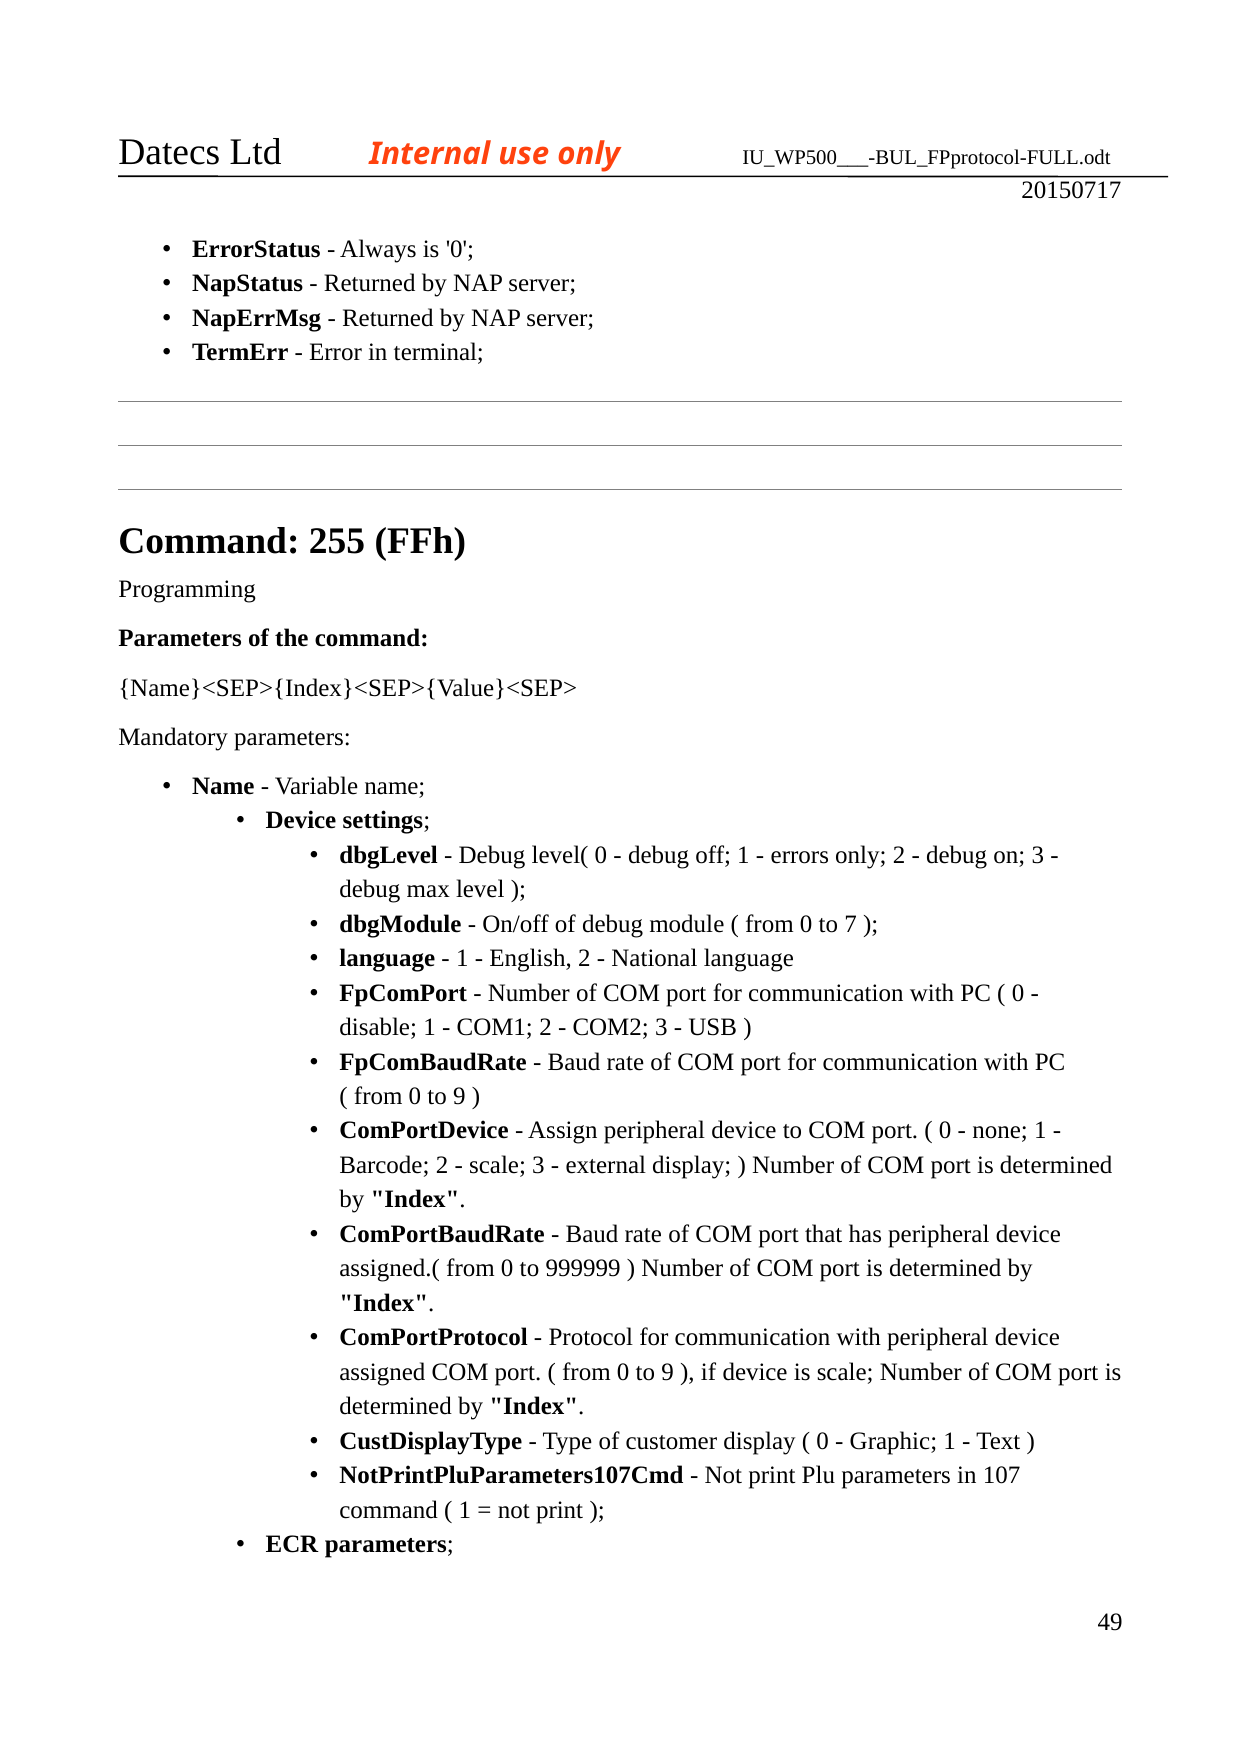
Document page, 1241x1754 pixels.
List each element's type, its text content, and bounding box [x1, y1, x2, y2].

list ComPortProtocol - Protocol for communication with peripheral device assigned COM port. ( from 0 to 9 ), if device is scale; Number of COM port is determined by "Index". [309, 1322, 1122, 1420]
subtitle Command: 255 (FFh) [118, 519, 1122, 562]
list NapStatus - Returned by NAP server; [162, 268, 1122, 297]
list CustDisplayType - Type of customer display ( 0 - Graphic; 1 - Text ) [309, 1426, 1122, 1454]
list Name - Variable name; [162, 771, 1122, 799]
list language - 1 - English, 2 - National language [309, 943, 1122, 972]
text Parameters of the command: [118, 623, 1122, 652]
list ComPortBaudRate - Baud rate of COM port that has peripheral device assigned.( from 0 to 999999 ) Number of COM port is determined by "Index". [309, 1219, 1122, 1317]
list dbgLevel - Debug level( 0 - debug off; 1 - errors only; 2 - debug on; 3 - debug max level ); [309, 840, 1122, 903]
list dbgModule - On/off of debug module ( from 0 to 7 ); [309, 909, 1122, 937]
list ECR parameters; [236, 1529, 1122, 1558]
list ErrorStatus - Always is '0'; [162, 234, 1122, 263]
list Device settings; [236, 805, 1122, 834]
text Mandatory parameters: [118, 722, 1122, 750]
list NapErrMsg - Returned by NAP server; [162, 303, 1122, 332]
list NotPrintPluParameters107Cmd - Not print Plu parameters in 107 command ( 1 = not print ); [309, 1460, 1122, 1523]
list ComPortDevice - Assign peripheral device to COM port. ( 0 - none; 1 - Barcode; 2 - scale; 3 - external display; ) Number of COM port is determined by "Index". [309, 1116, 1122, 1213]
list FpComBaudRate - Baud rate of COM port for communication with PC ( from 0 to 9 ) [309, 1047, 1122, 1110]
list FpComPort - Number of COM port for communication with PC ( 0 - disable; 1 - COM1; 2 - COM2; 3 - USB ) [309, 978, 1122, 1041]
text {Name}<SEP>{Index}<SEP>{Value}<SEP> [118, 673, 1122, 701]
list TermErr - Error in terminal; [162, 337, 1122, 366]
text Programming [118, 574, 1122, 603]
